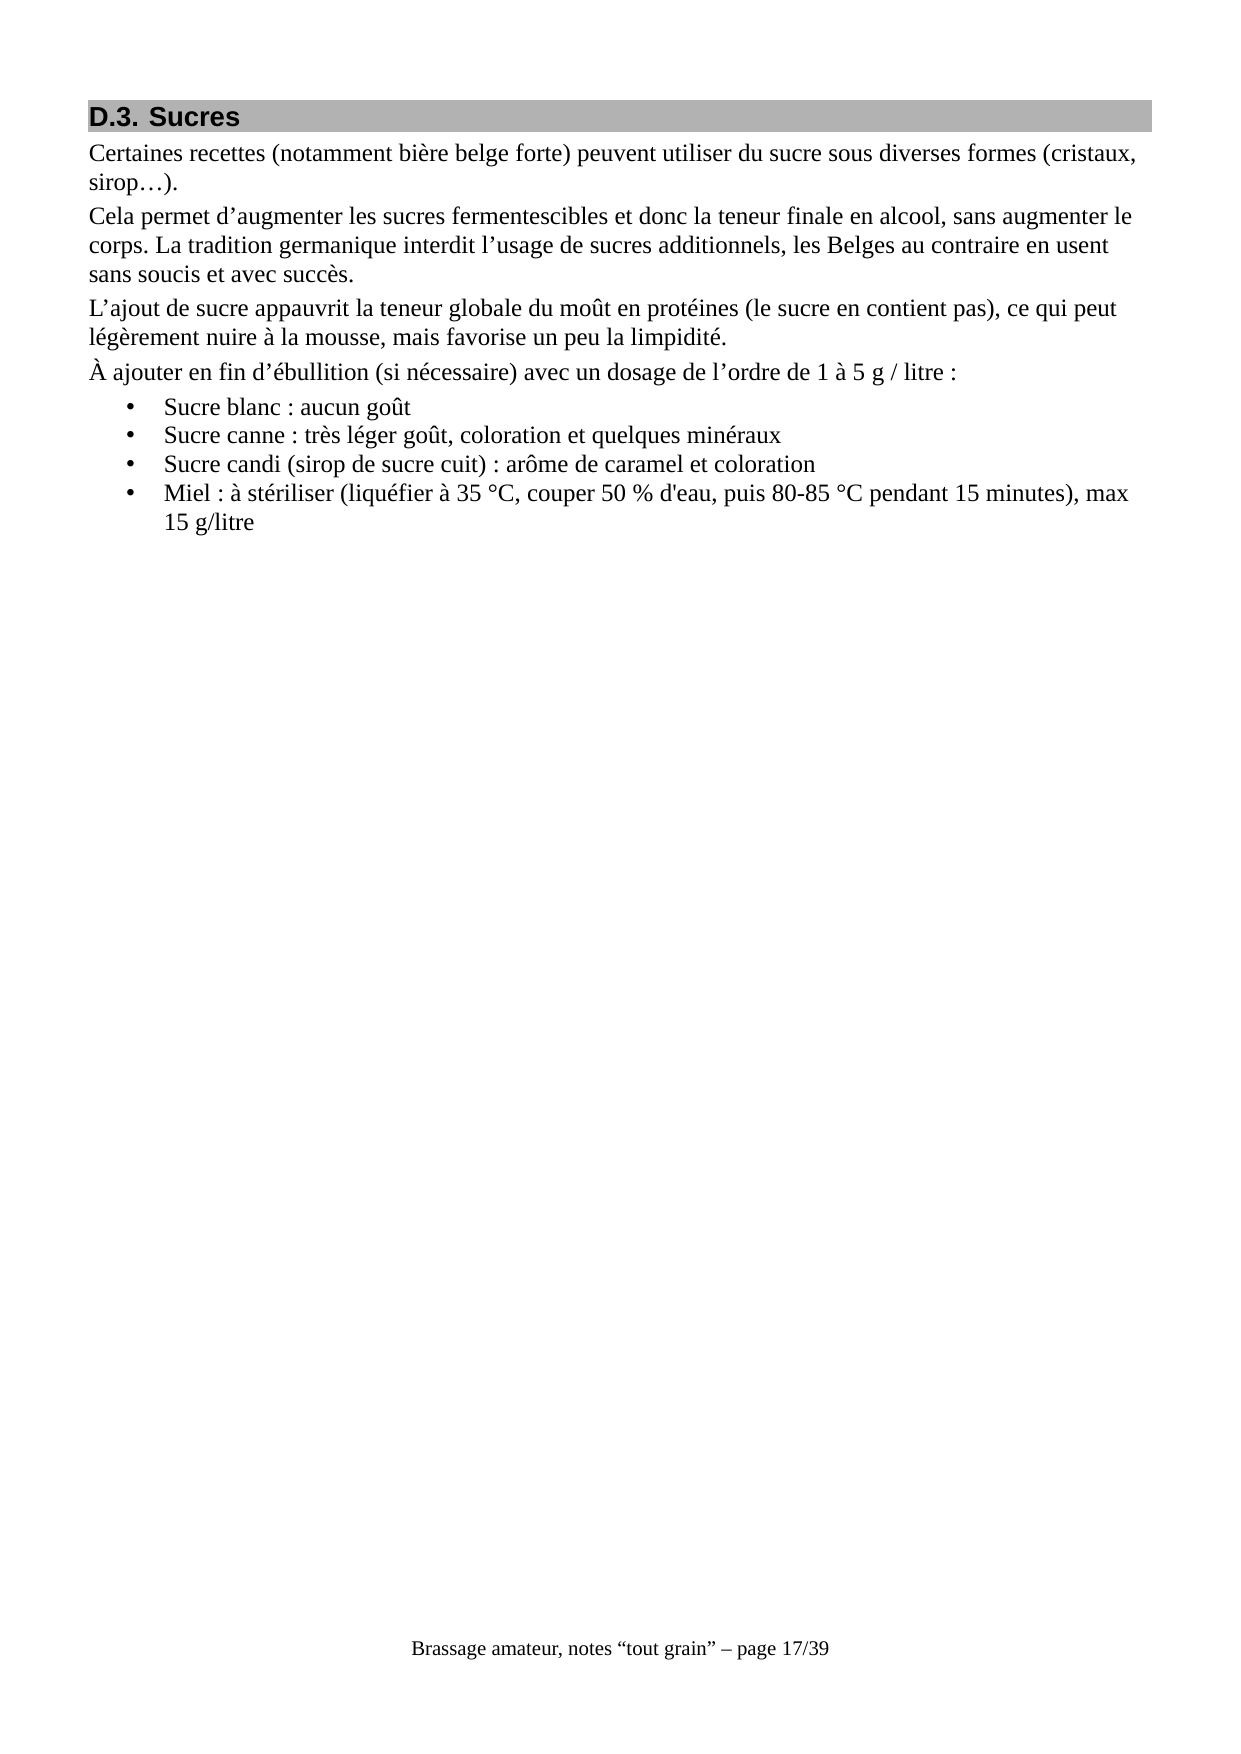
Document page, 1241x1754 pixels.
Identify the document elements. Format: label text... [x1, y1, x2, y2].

list Miel : à stériliser (liquéfier à 35 °C, couper 50 % d'eau, puis 80-85 °C pendant 15 minutes), max 15 g/litre [126, 478, 1152, 535]
list Sucre candi (sirop de sucre cuit) : arôme de caramel et coloration [126, 449, 1152, 478]
text Certaines recettes (notamment bière belge forte) peuvent utiliser du sucre sous diverses formes (cristaux, sirop…). [88, 138, 1152, 195]
text L’ajout de sucre appauvrit la teneur globale du moût en protéines (le sucre en contient pas), ce qui peut légèrement nuire à la mousse, mais favorise un peu la limpidité. [88, 293, 1152, 351]
subtitle Sucres [88, 100, 1152, 132]
list Sucre blanc : aucun goût [126, 392, 1152, 420]
text Cela permet d’augmenter les sucres fermentescibles et donc la teneur finale en alcool, sans augmenter le corps. La tradition germanique interdit l’usage de sucres additionnels, les Belges au contraire en usent sans soucis et avec succès. [88, 201, 1152, 288]
text À ajouter en fin d’ébullition (si nécessaire) avec un dosage de l’ordre de 1 à 5 g / litre : [88, 357, 1152, 386]
list Sucre canne : très léger goût, coloration et quelques minéraux [126, 420, 1152, 449]
